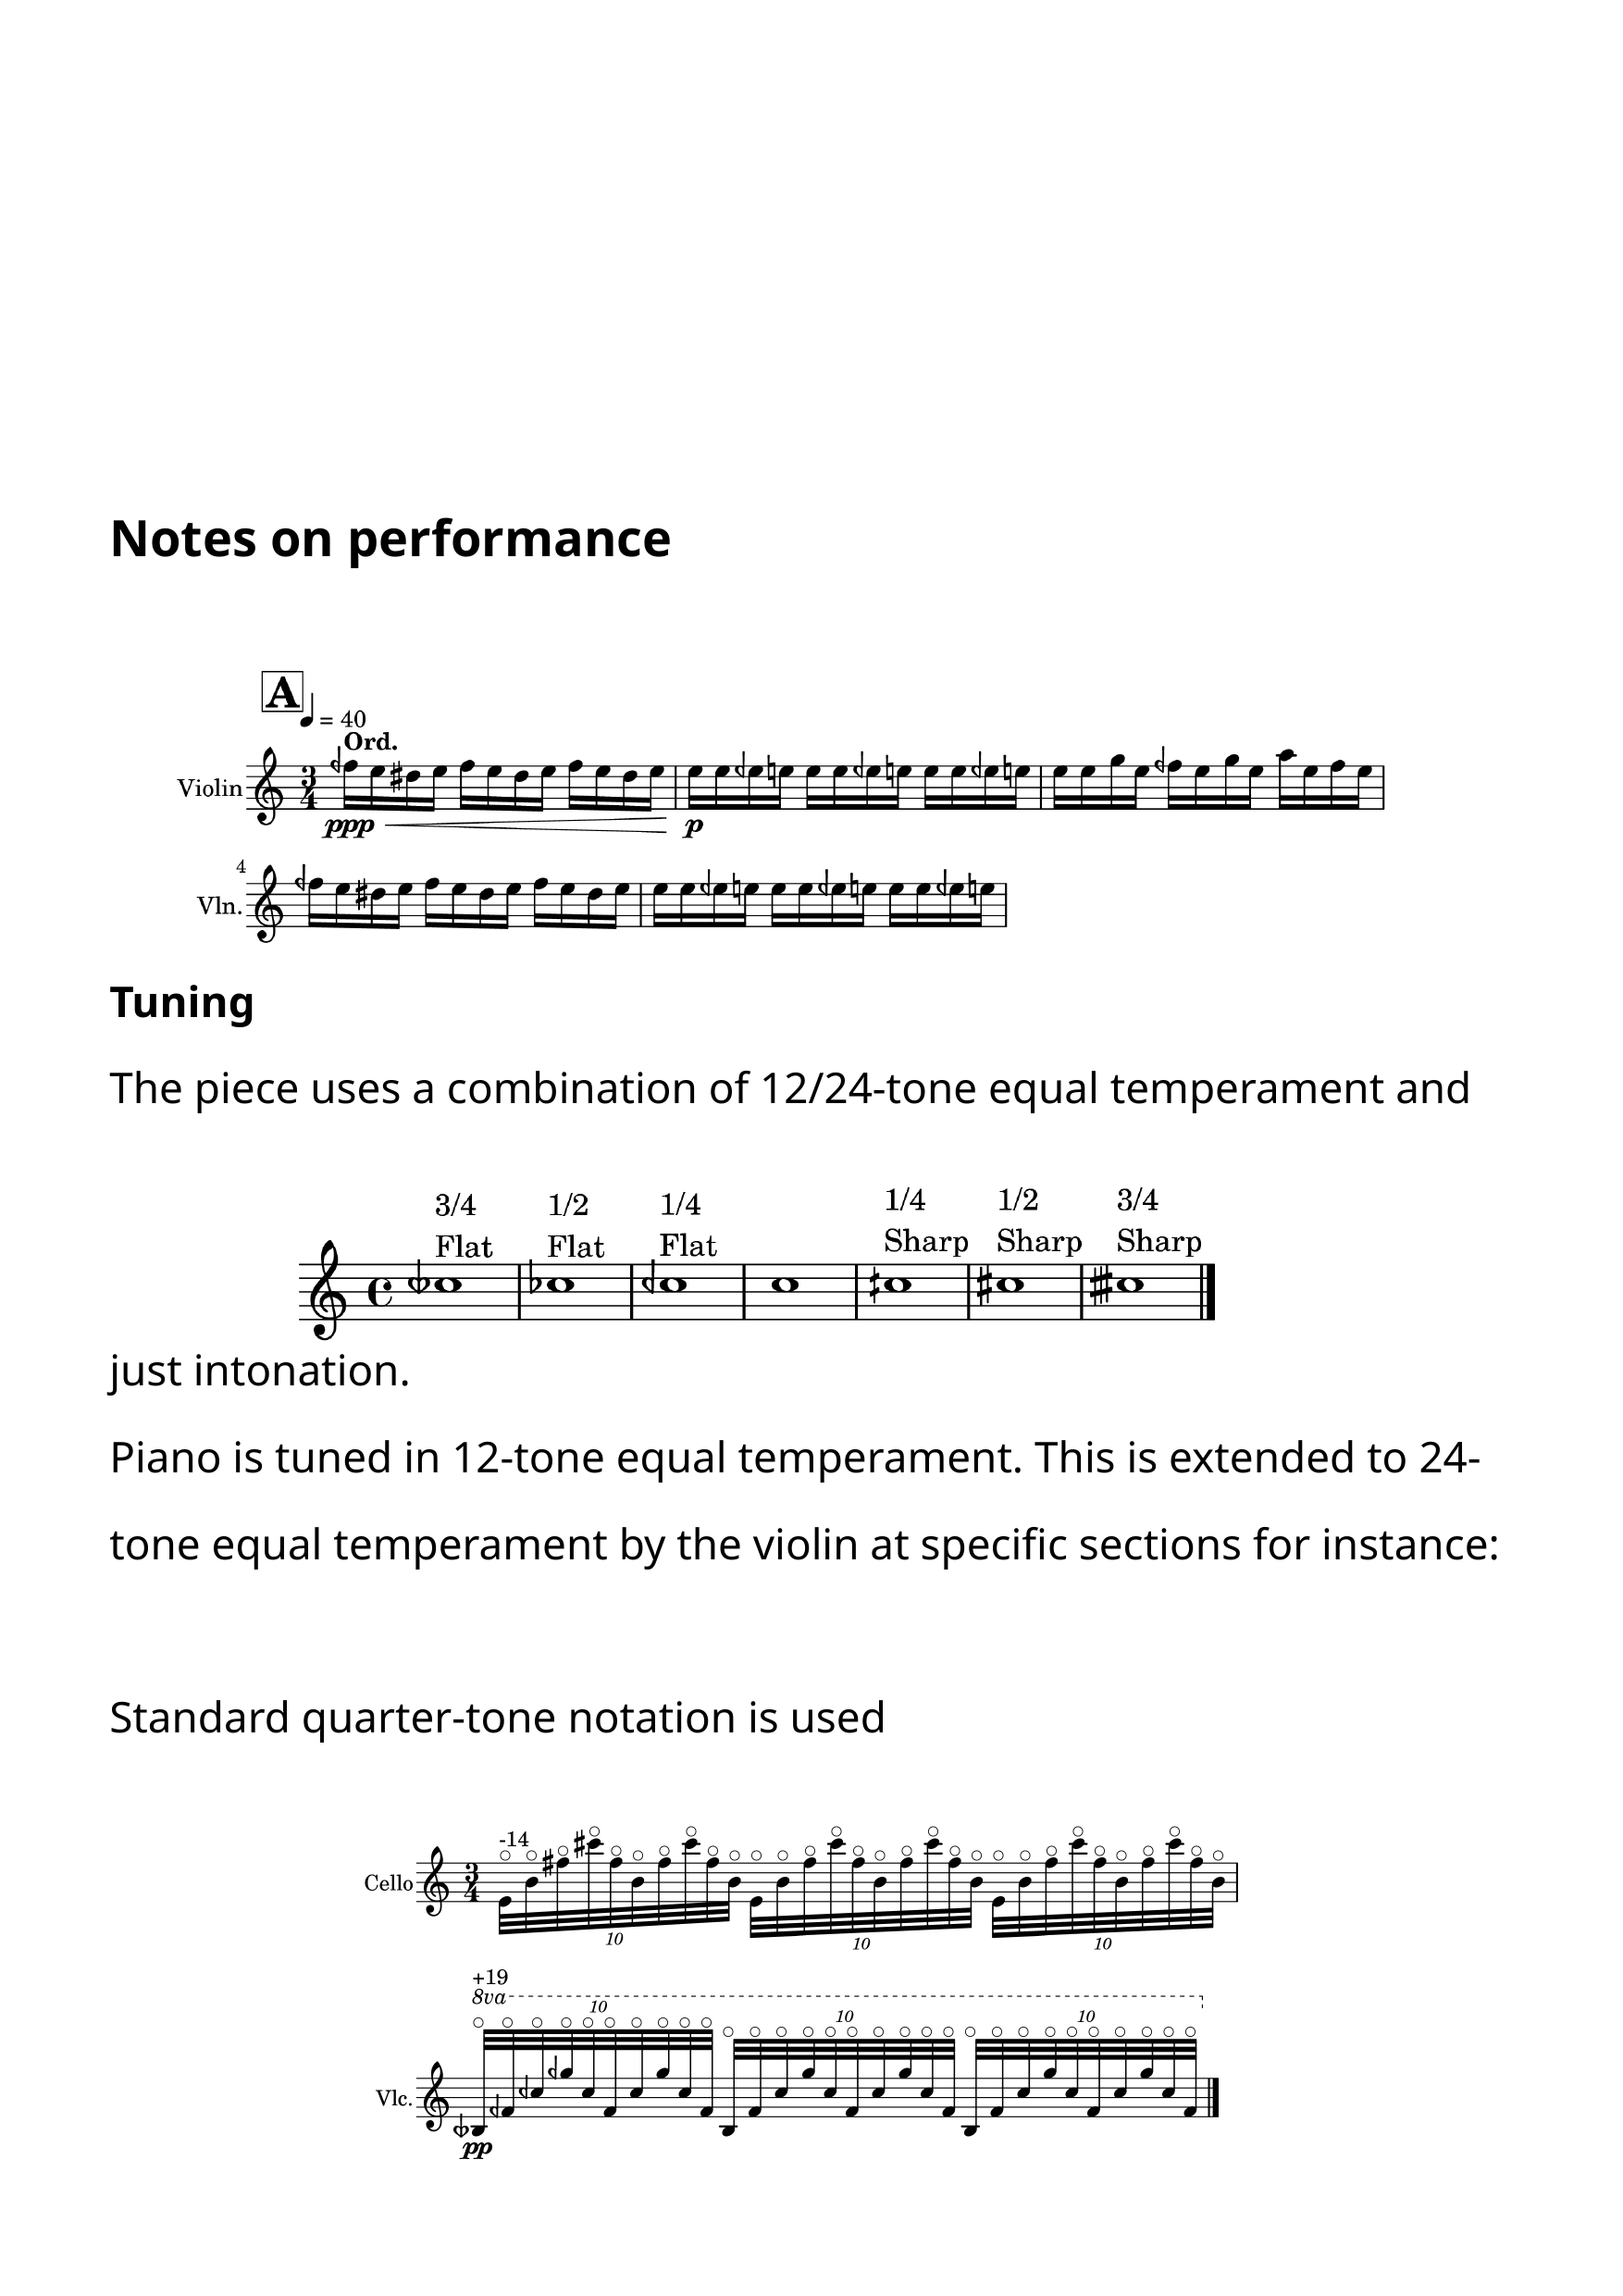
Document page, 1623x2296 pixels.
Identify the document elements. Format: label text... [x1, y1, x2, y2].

picture [299, 1186, 1215, 1341]
text The piece uses a combination of 12/24-tone equal temperament and just intonation. [109, 1059, 1514, 1398]
picture [362, 1824, 1240, 2159]
picture [177, 671, 1386, 944]
text Notes on performance [109, 503, 1514, 571]
text Piano is tuned in 12-tone equal temperament. This is extended to 24-tone equal temperament by the violin at specific sections for instance: [109, 1427, 1514, 1571]
text Tuning [109, 692, 1514, 1030]
text Standard quarter-tone notation is used [109, 1687, 1514, 1745]
